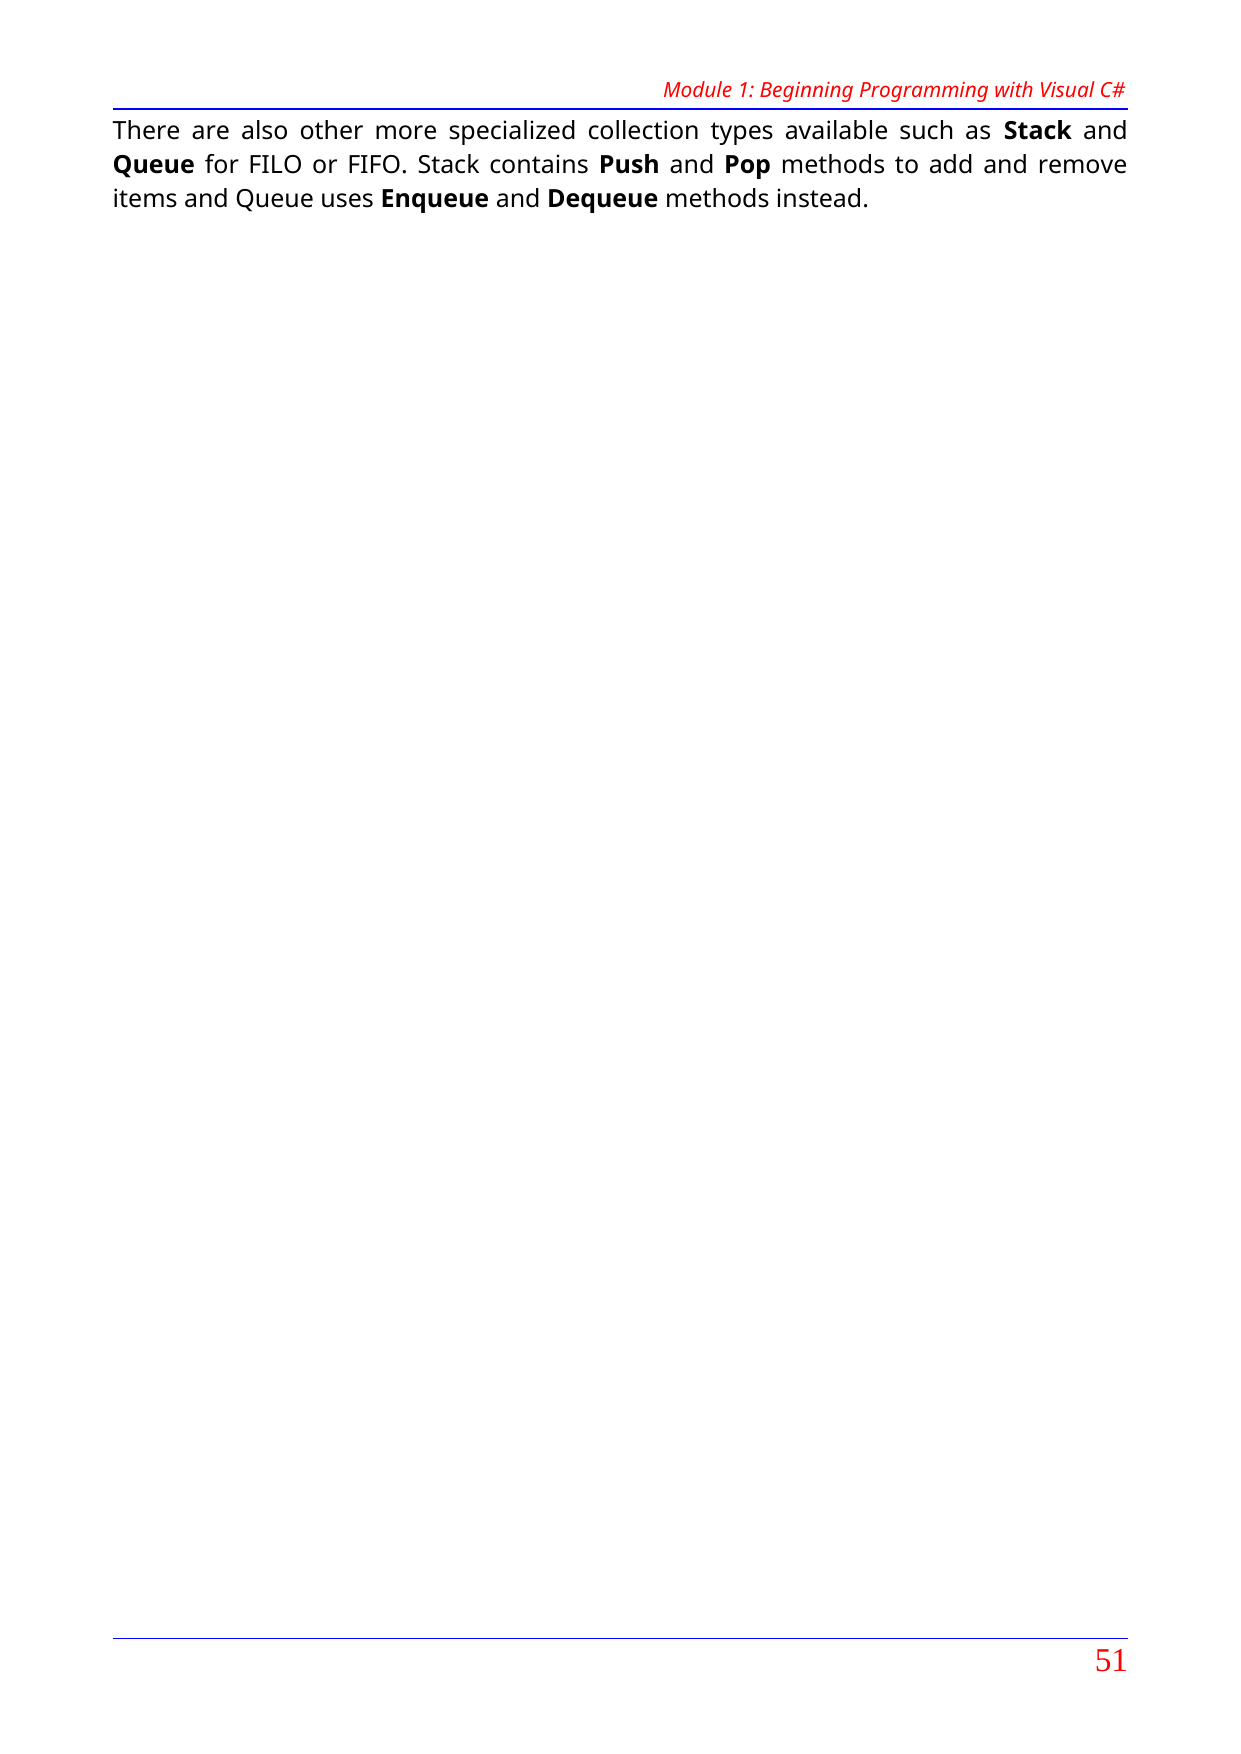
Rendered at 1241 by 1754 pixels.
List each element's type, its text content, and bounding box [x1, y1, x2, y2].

text There are also other more specialized collection types available such as Stack and Queue for FILO or FIFO. Stack contains Push and Pop methods to add and remove items and Queue uses Enqueue and Dequeue methods instead. [112, 112, 1128, 215]
